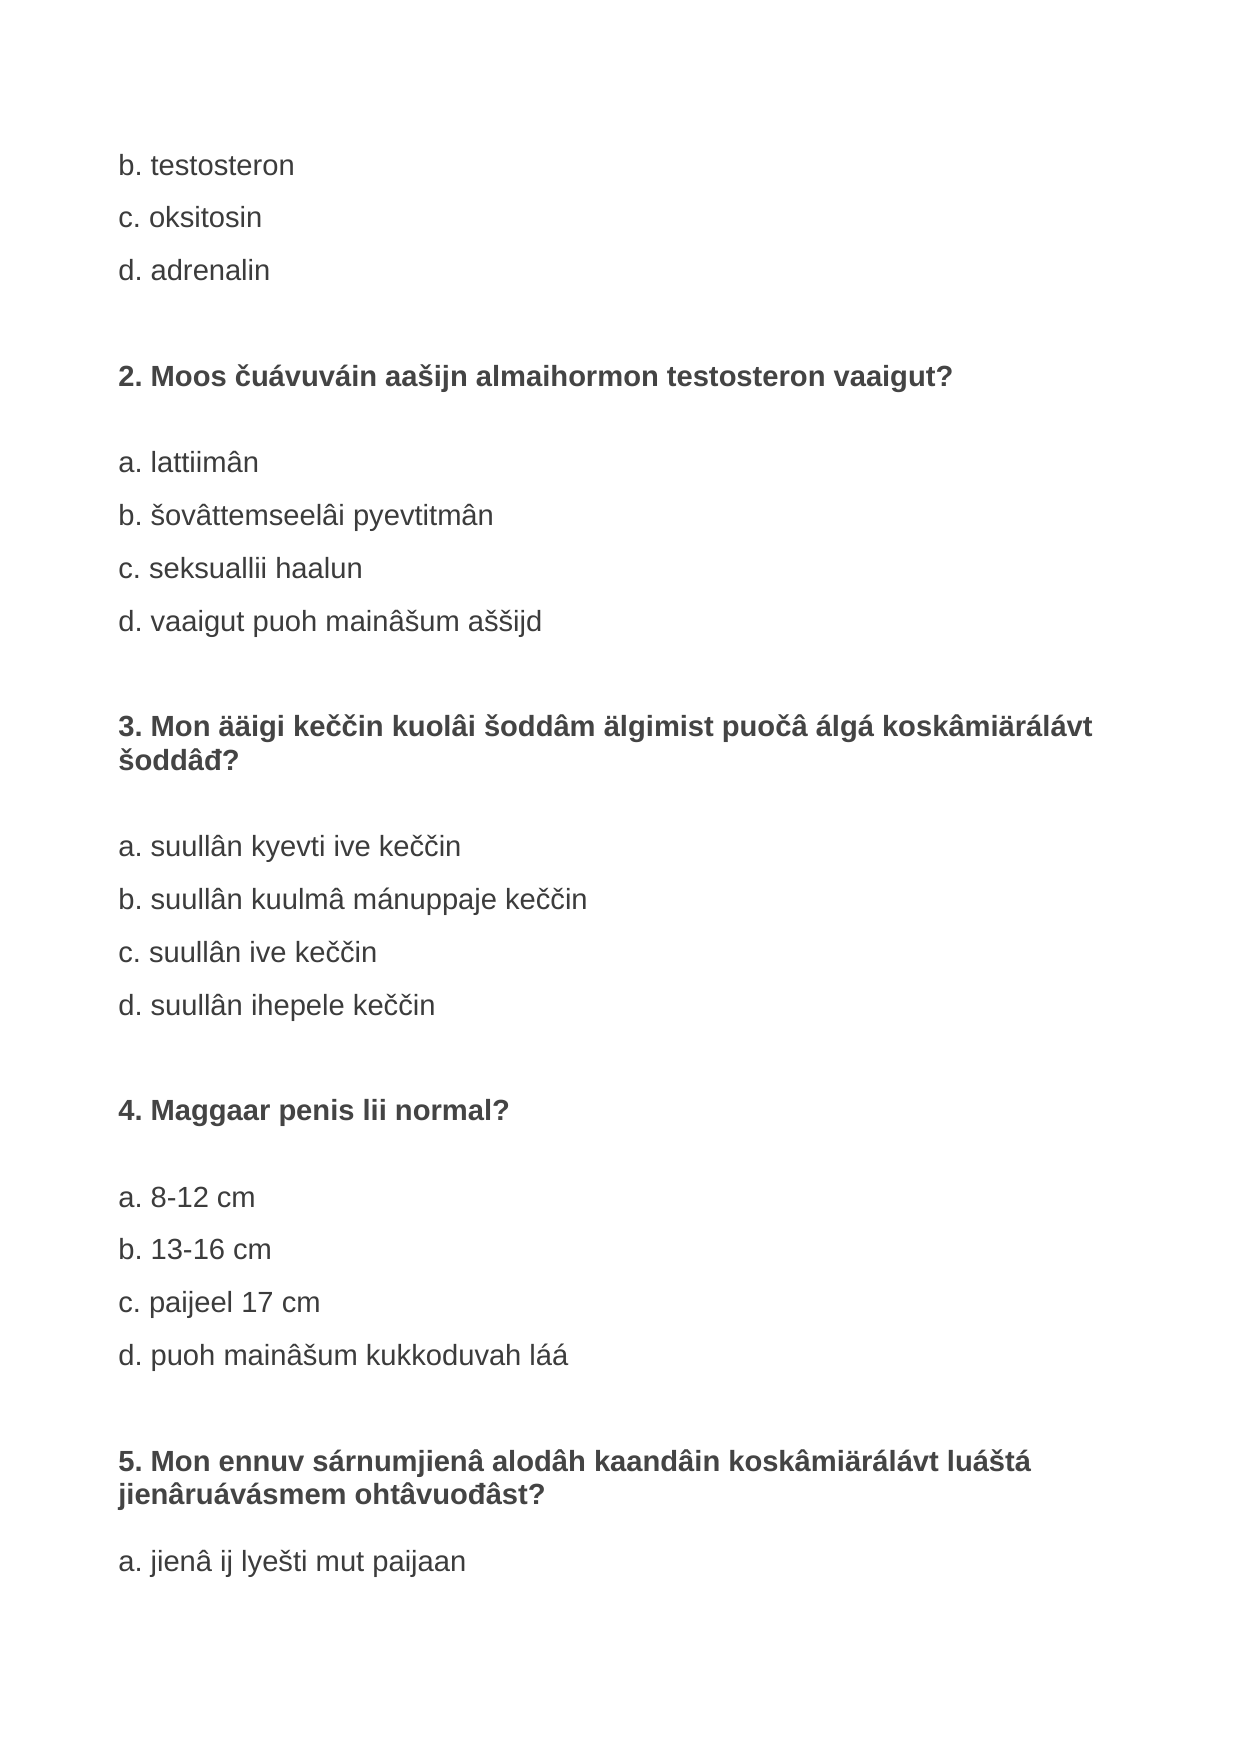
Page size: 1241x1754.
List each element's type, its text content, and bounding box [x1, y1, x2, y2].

text c. seksuallii haalun [118, 551, 1122, 584]
text b. šovâttemseelâi pyevtitmân [118, 498, 1122, 532]
text c. oksitosin [118, 200, 1122, 234]
text a. suullân kyevti ive keččin [118, 829, 1122, 863]
text a. lattiimân [118, 445, 1122, 479]
text b. suullân kuulmâ mánuppaje keččin [118, 882, 1122, 916]
text c. suullân ive keččin [118, 935, 1122, 968]
subtitle 2. Moos čuávuváin aašijn almaihormon testosteron vaaigut? [118, 359, 1122, 392]
text d. vaaigut puoh mainâšum aššijd [118, 604, 1122, 637]
text a. 8-12 cm [118, 1179, 1122, 1213]
text a. jienâ ij lyešti mut paijaan [118, 1544, 1122, 1578]
text b. testosteron [118, 148, 1122, 181]
subtitle 4. Maggaar penis lii normal? [118, 1093, 1122, 1127]
text c. paijeel 17 cm [118, 1285, 1122, 1319]
subtitle 5. Mon ennuv sárnumjienâ alodâh kaandâin koskâmiärálávt luáštá jienâruávásmem ohtâvuođâst? [118, 1444, 1122, 1511]
text d. puoh mainâšum kukkoduvah láá [118, 1338, 1122, 1372]
text b. 13-16 cm [118, 1232, 1122, 1266]
text d. suullân ihepele keččin [118, 988, 1122, 1021]
text d. adrenalin [118, 253, 1122, 287]
subtitle 3. Mon ääigi keččin kuolâi šoddâm älgimist puočâ álgá koskâmiärálávt šoddâđ? [118, 709, 1122, 776]
